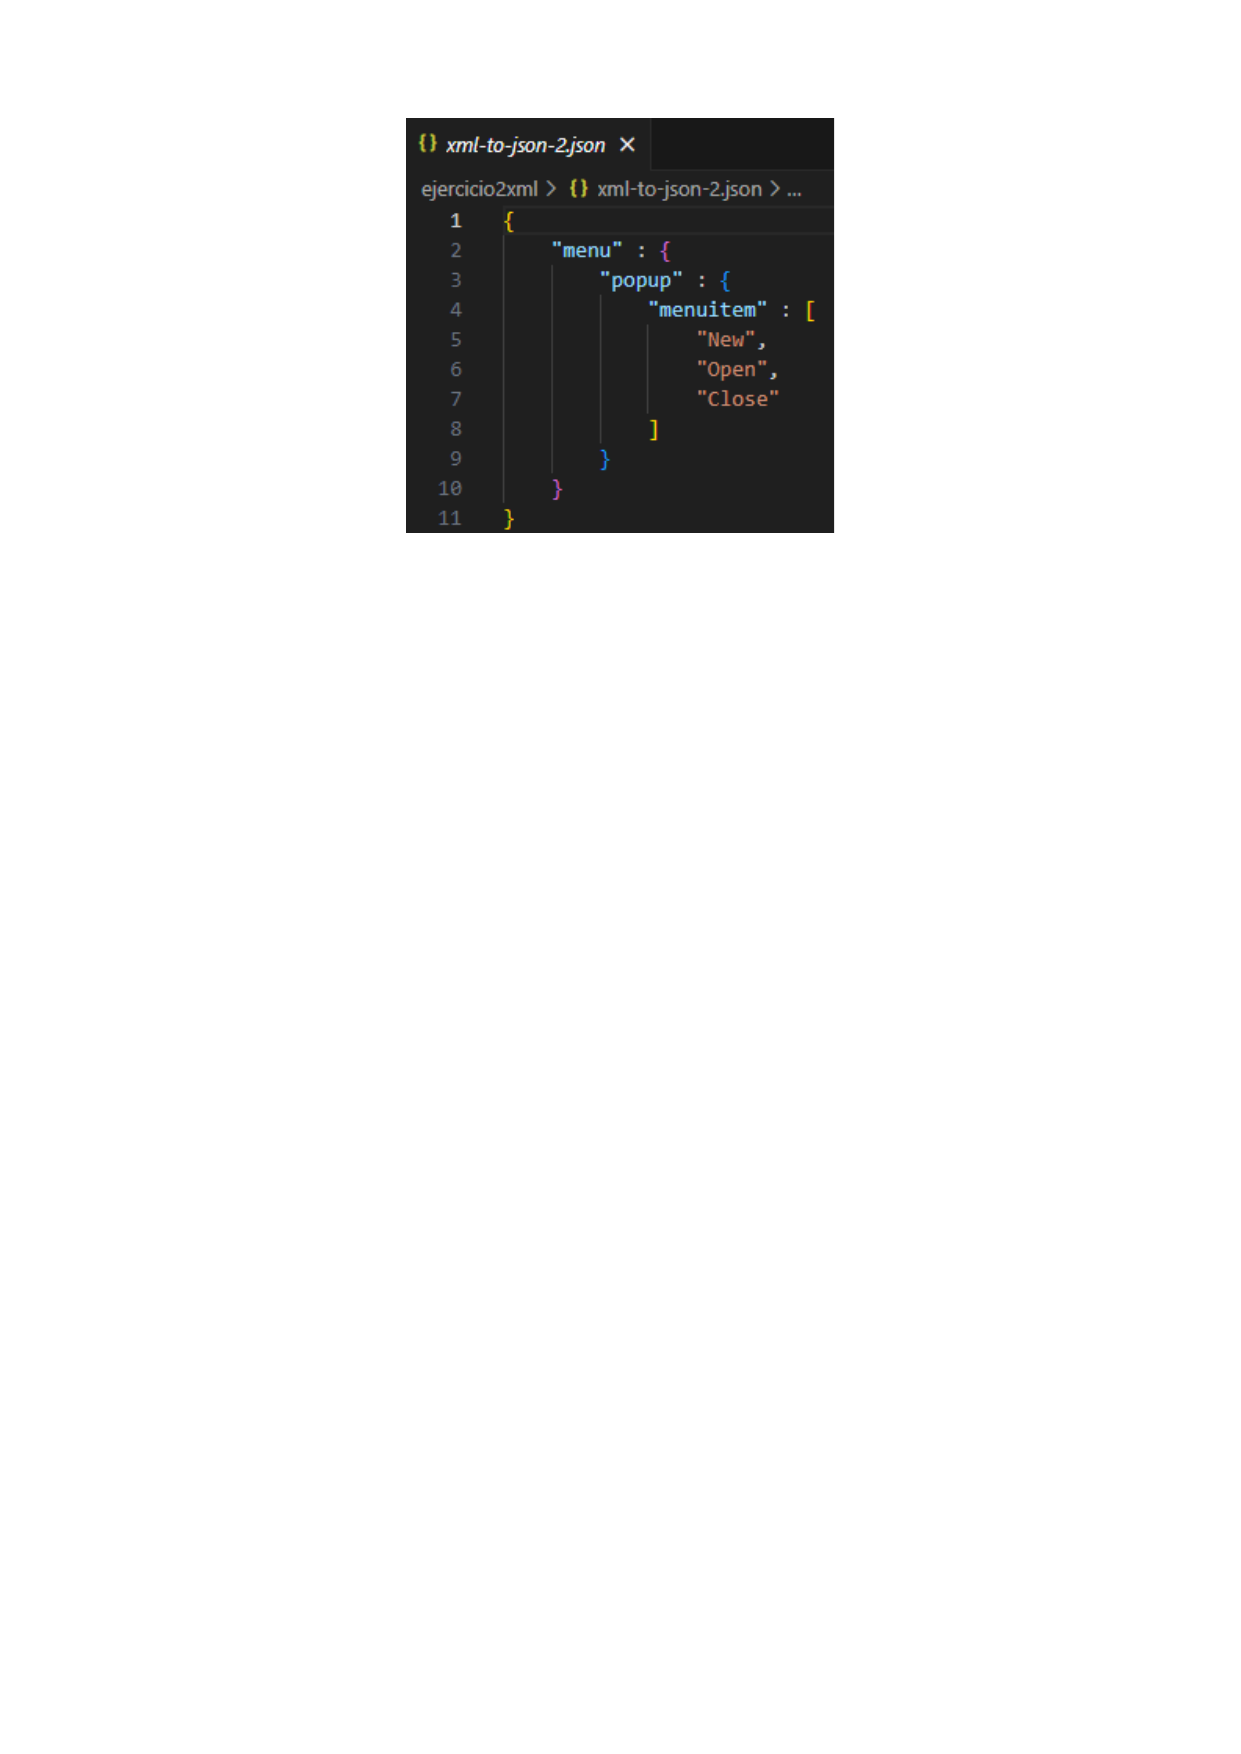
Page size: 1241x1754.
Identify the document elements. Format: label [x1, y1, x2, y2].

picture [406, 118, 835, 533]
